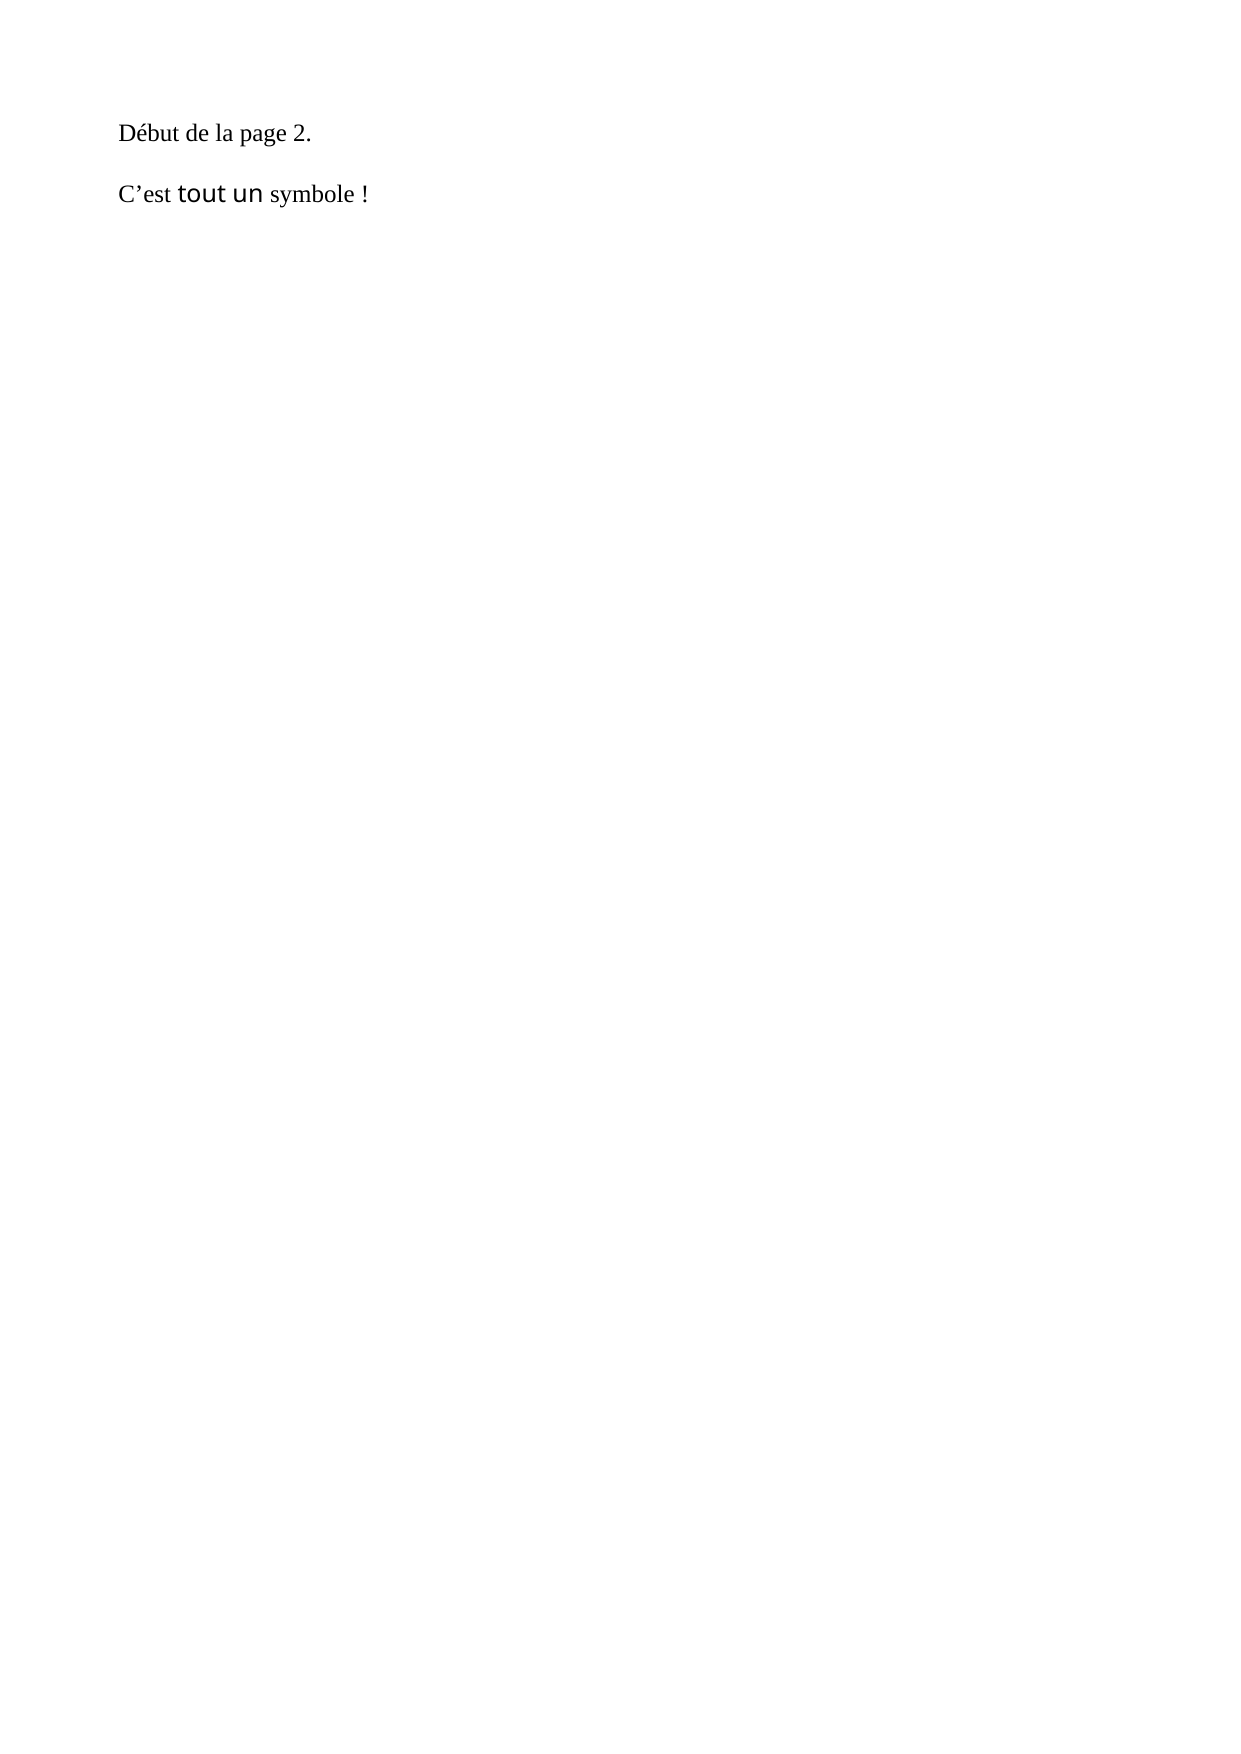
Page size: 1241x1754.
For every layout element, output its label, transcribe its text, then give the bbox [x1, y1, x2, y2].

text Début de la page 2. [118, 118, 1122, 147]
text C’est tout un symbole ! [118, 176, 1122, 210]
